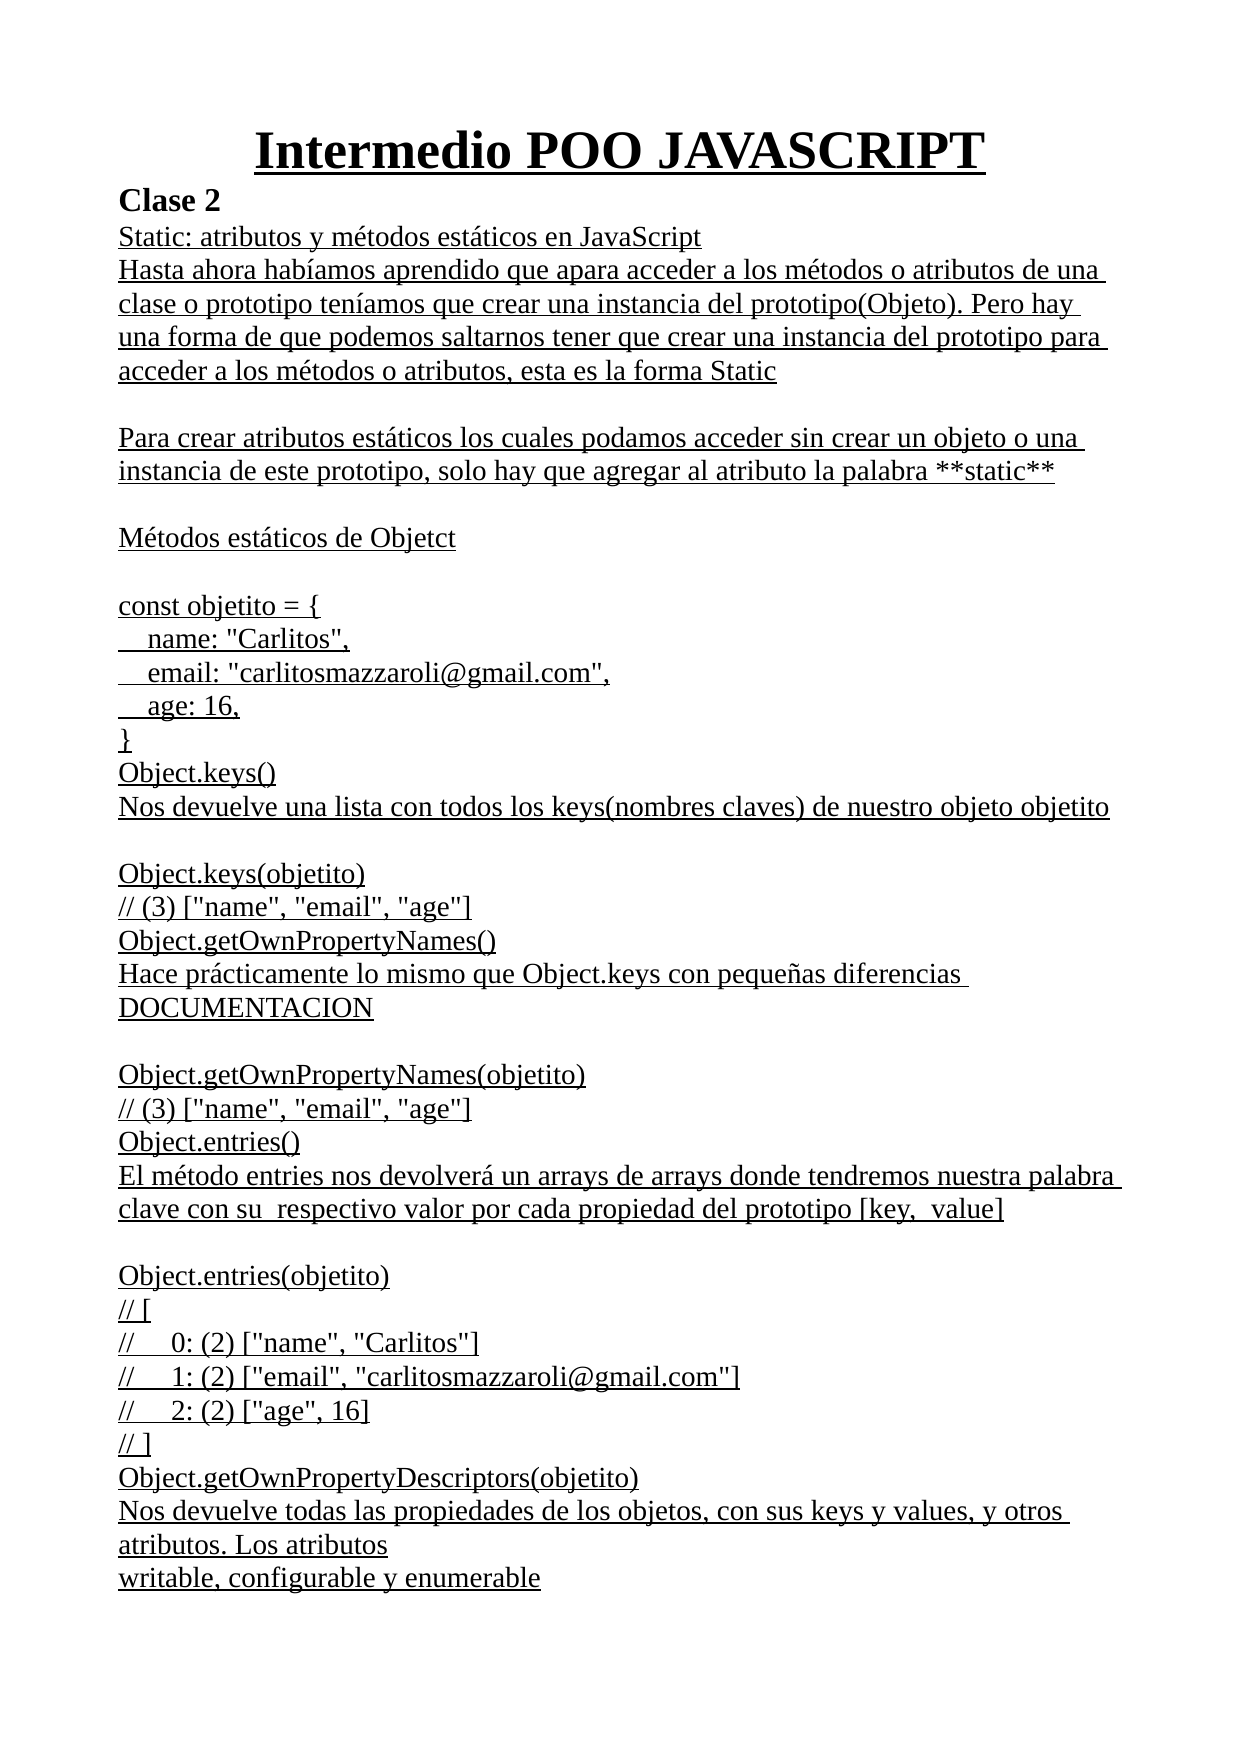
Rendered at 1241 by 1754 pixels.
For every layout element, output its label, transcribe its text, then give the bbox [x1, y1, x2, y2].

text Object.entries() [118, 1124, 1122, 1158]
text email: "carlitosmazzaroli@gmail.com", [118, 655, 1122, 688]
text age: 16, [118, 688, 1122, 722]
text // [ [118, 1292, 1122, 1326]
text writable, configurable y enumerable [118, 1560, 1122, 1594]
text Object.entries(objetito) [118, 1258, 1122, 1292]
text El método entries nos devolverá un arrays de arrays donde tendremos nuestra palabra [118, 1158, 1122, 1187]
text Hasta ahora habíamos aprendido que apara acceder a los métodos o atributos de una clase o prototipo teníamos que crear una instancia del prototipo(Objeto). Pero hay una forma de que podemos saltarnos tener que crear una instancia del prototipo para acceder a los métodos o atributos, esta es la forma Static [118, 252, 1122, 386]
text Object.keys() [118, 755, 1122, 789]
text const objetito = { [118, 588, 1122, 621]
text Object.getOwnPropertyNames() [118, 923, 1122, 957]
text // (3) ["name", "email", "age"] [118, 889, 1122, 923]
text } [118, 722, 1122, 755]
text Métodos estáticos de Objetct [118, 521, 1122, 554]
text Nos devuelve una lista con todos los keys(nombres claves) de nuestro objeto objetito [118, 789, 1122, 822]
text // 0: (2) ["name", "Carlitos"] [118, 1326, 1122, 1359]
text Para crear atributos estáticos los cuales podamos acceder sin crear un objeto o una instancia de este prototipo, solo hay que agregar al atributo la palabra **static** [118, 420, 1122, 487]
text Nos devuelve todas las propiedades de los objetos, con sus keys y values, y otros atributos. Los atributos [118, 1493, 1122, 1560]
text Object.keys(objetito) [118, 856, 1122, 889]
text // (3) ["name", "email", "age"] [118, 1091, 1122, 1124]
text // 1: (2) ["email", "carlitosmazzaroli@gmail.com"] [118, 1359, 1122, 1393]
text Static: atributos y métodos estáticos en JavaScript [118, 219, 1122, 252]
text Intermedio POO JAVASCRIPT [118, 118, 1122, 180]
text Clase 2 [118, 180, 1122, 219]
text Object.getOwnPropertyNames(objetito) [118, 1057, 1122, 1091]
text Object.getOwnPropertyDescriptors(objetito) [118, 1460, 1122, 1493]
text Hace prácticamente lo mismo que Object.keys con pequeñas diferencias DOCUMENTACION [118, 957, 1122, 1024]
text name: "Carlitos", [118, 621, 1122, 655]
text // 2: (2) ["age", 16] [118, 1393, 1122, 1426]
text // ] [118, 1426, 1122, 1460]
text clave con su respectivo valor por cada propiedad del prototipo [key, value] [118, 1189, 1122, 1225]
